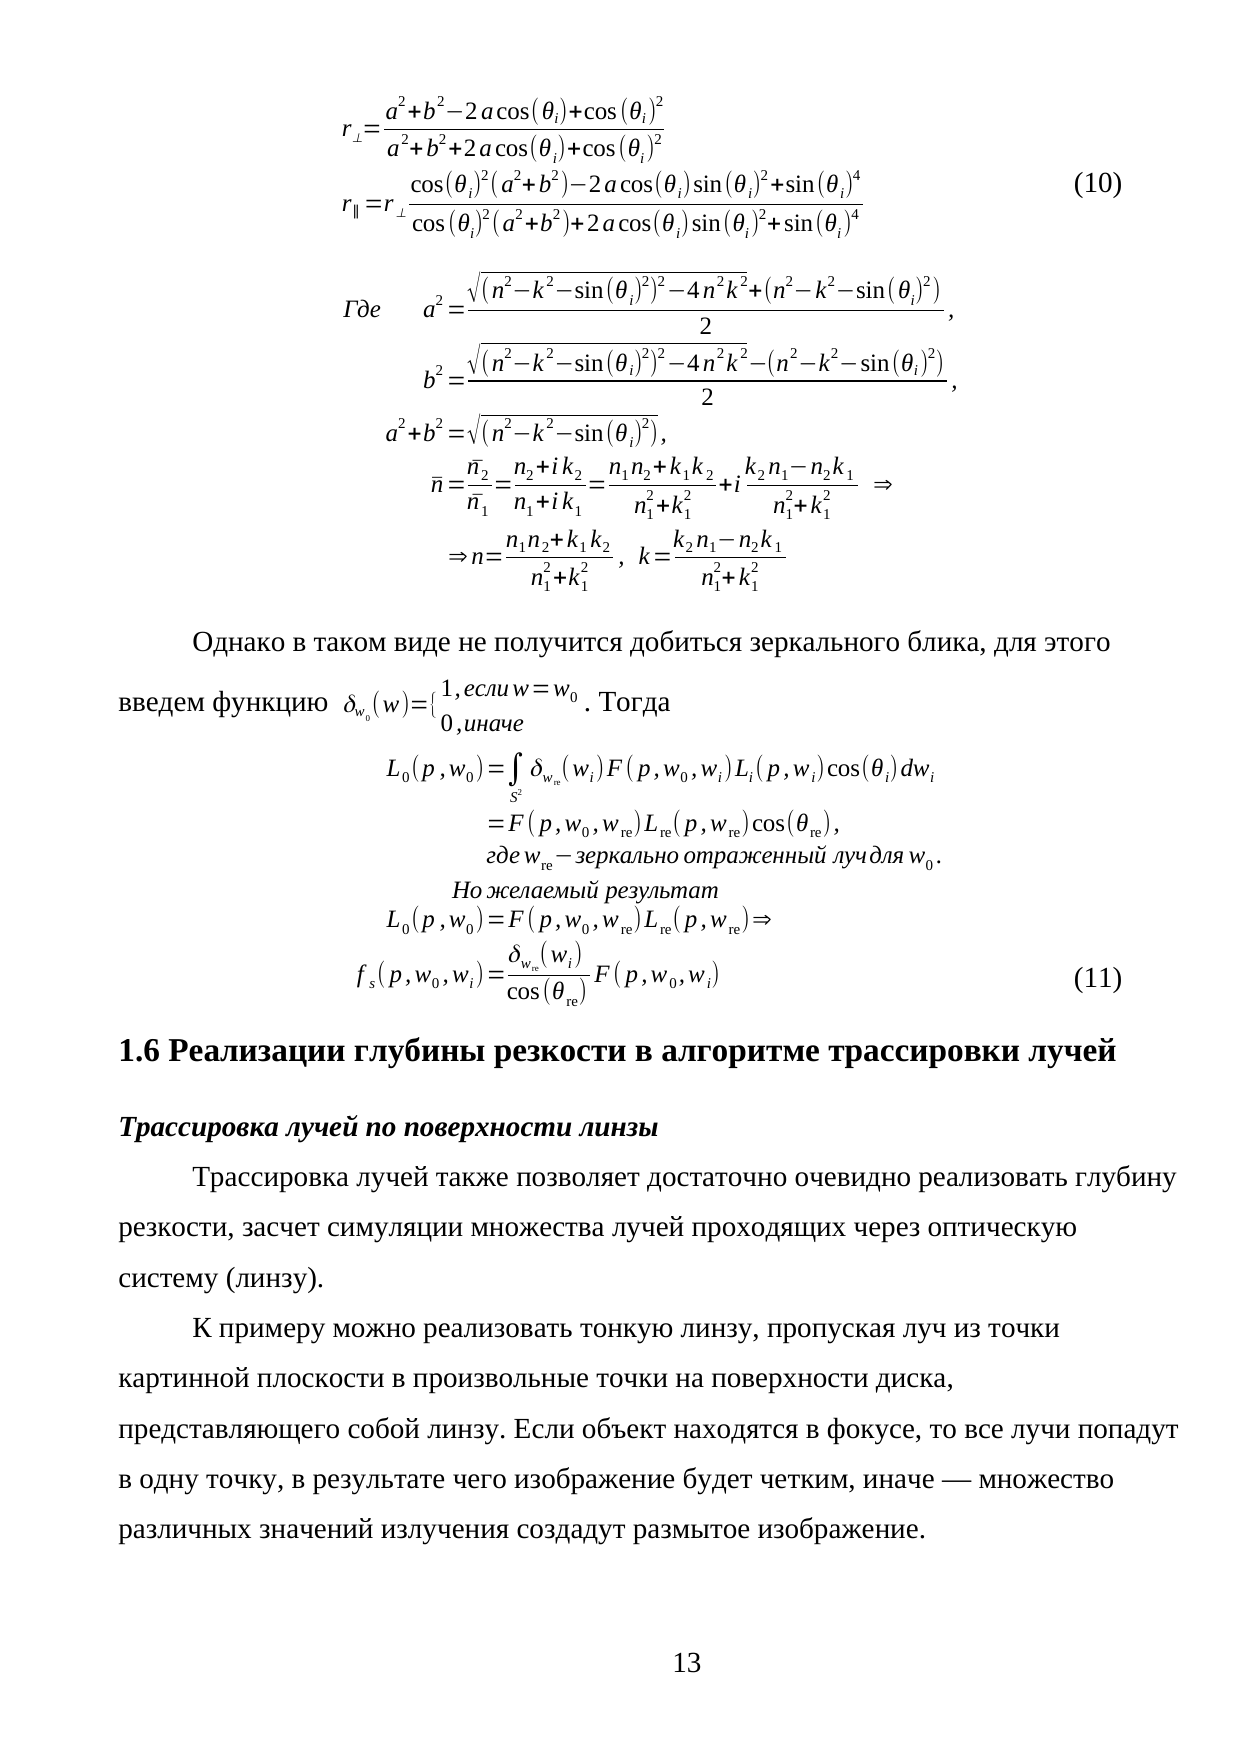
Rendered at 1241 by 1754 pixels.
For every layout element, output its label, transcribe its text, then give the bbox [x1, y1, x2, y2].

text Трассировка лучей также позволяет достаточно очевидно реализовать глубину резкости, засчет симуляции множества лучей проходящих через оптическую систему (линзу). [118, 1159, 1181, 1293]
text (10) [118, 166, 1181, 199]
text (11) [118, 960, 1181, 993]
text К примеру можно реализовать тонкую линзу, пропуская луч из точки картинной плоскости в произвольные точки на поверхности диска, представляющего собой линзу. Если объект находятся в фокусе, то все лучи попадут в одну точку, в результате чего изображение будет четким, иначе — множество различных значений излучения создадут размытое изображение. [118, 1310, 1181, 1545]
text Однако в таком виде не получится добиться зеркального блика, для этого введем функцию . Тогда [118, 624, 1181, 736]
subtitle 1.6 Реализации глубины резкости в алгоритме трассировки лучей [118, 1031, 1181, 1069]
text Трассировка лучей по поверхности линзы [118, 1109, 1181, 1142]
